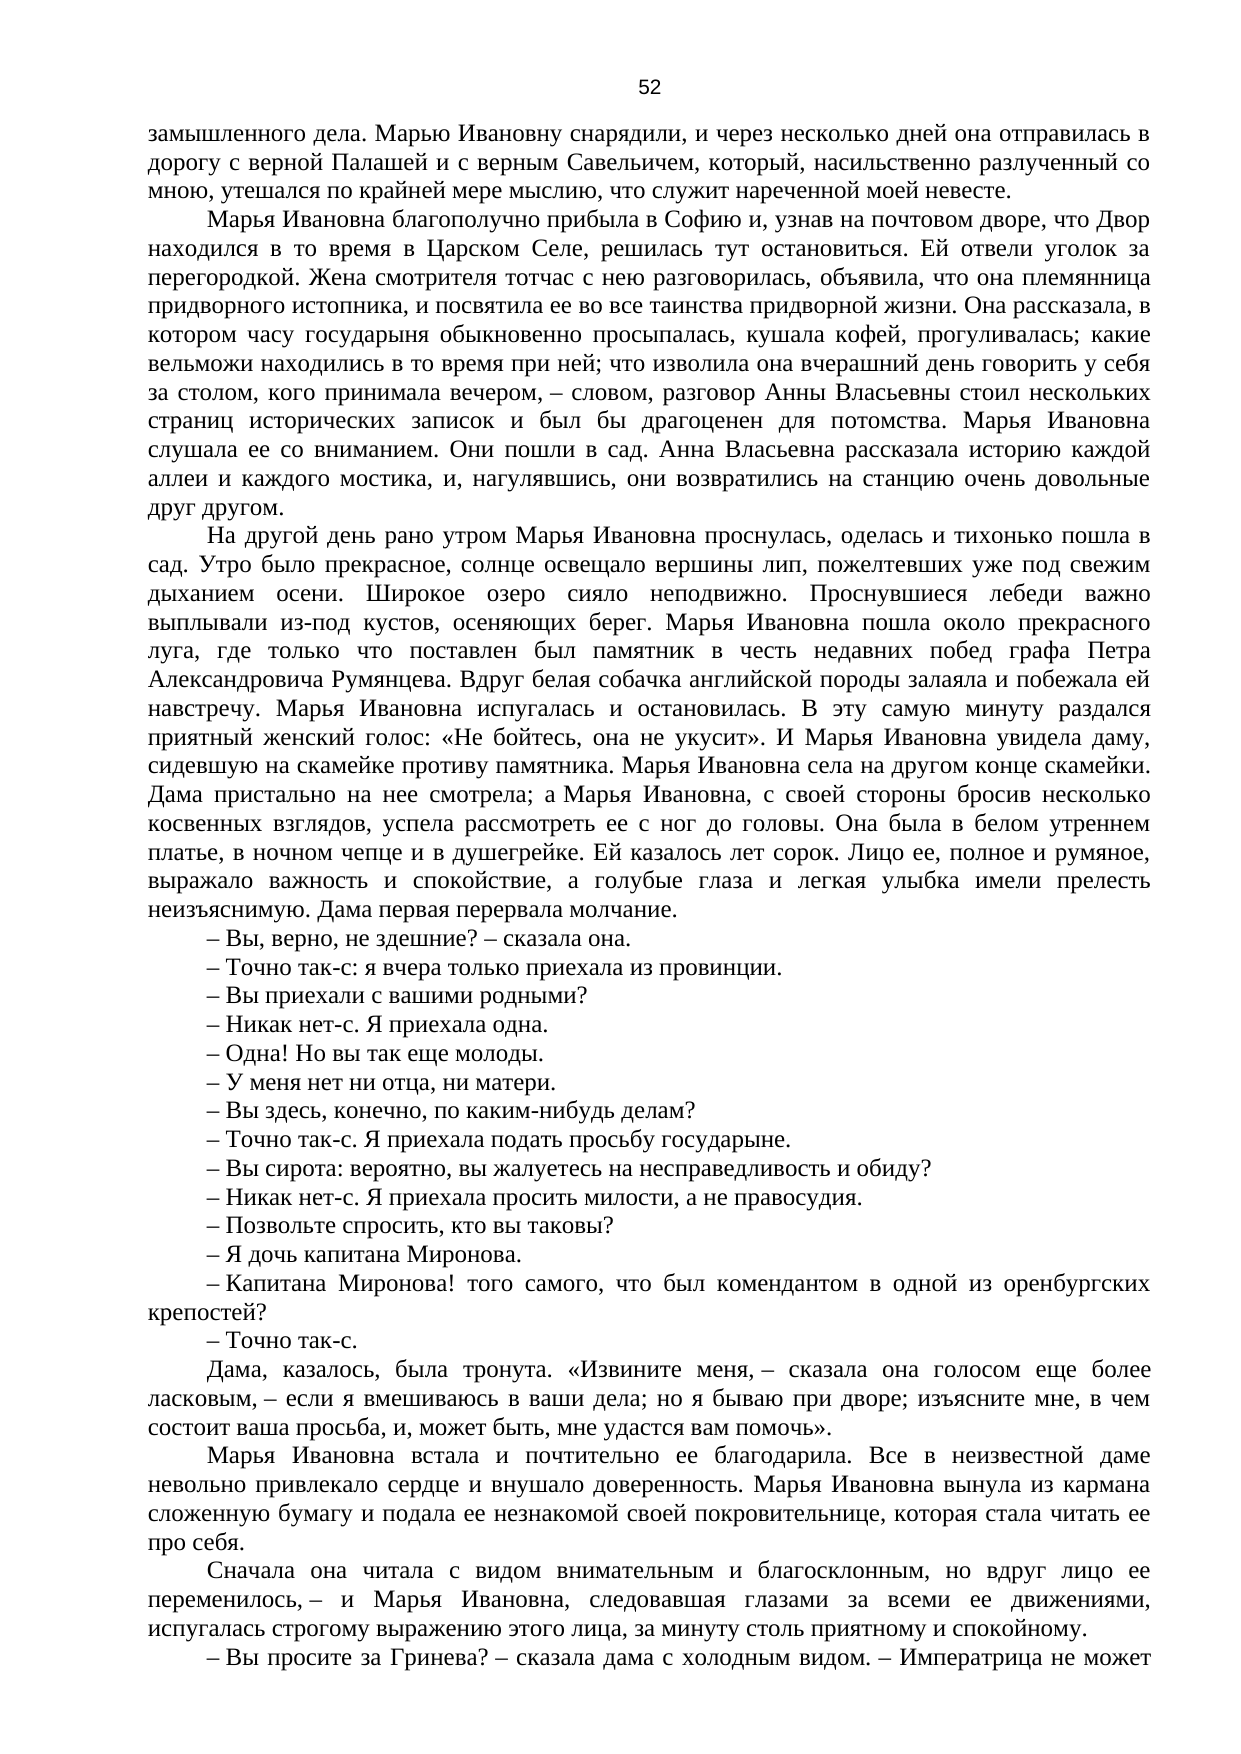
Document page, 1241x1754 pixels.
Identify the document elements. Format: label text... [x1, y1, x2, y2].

text Сначала она читала с видом внимательным и благосклонным, но вдруг лицо ее переменилось, – и Марья Ивановна, следовавшая глазами за всеми ее движениями, испугалась строгому выражению этого лица, за минуту столь приятному и спокойному. [148, 1556, 1152, 1642]
text – Вы просите за Гринева? – сказала дама с холодным видом. – Императрица не может [148, 1642, 1152, 1671]
text замышленного дела. Марью Ивановну снарядили, и через несколько дней она отправилась в дорогу с верной Палашей и с верным Савельичем, который, насильственно разлученный со мною, утешался по крайней мере мыслию, что служит нареченной моей невесте. [148, 118, 1152, 204]
text – Точно так‑с: я вчера только приехала из провинции. [148, 952, 1152, 981]
text – Капитана Миронова! того самого, что был комендантом в одной из оренбургских крепостей? [148, 1268, 1152, 1326]
text – Вы, верно, не здешние? – сказала она. [148, 923, 1152, 952]
text – Точно так‑с. [148, 1326, 1152, 1354]
text – У меня нет ни отца, ни матери. [148, 1067, 1152, 1096]
text – Вы сирота: вероятно, вы жалуетесь на несправедливость и обиду? [148, 1153, 1152, 1182]
text – Никак нет‑с. Я приехала просить милости, а не правосудия. [148, 1182, 1152, 1211]
text Марья Ивановна встала и почтительно ее благодарила. Все в неизвестной даме невольно привлекало сердце и внушало доверенность. Марья Ивановна вынула из кармана сложенную бумагу и подала ее незнакомой своей покровительнице, которая стала читать ее про себя. [148, 1441, 1152, 1556]
text – Вы здесь, конечно, по каким‑нибудь делам? [148, 1096, 1152, 1124]
text На другой день рано утром Марья Ивановна проснулась, оделась и тихонько пошла в сад. Утро было прекрасное, солнце освещало вершины лип, пожелтевших уже под свежим дыханием осени. Широкое озеро сияло неподвижно. Проснувшиеся лебеди важно выплывали из‑под кустов, осеняющих берег. Марья Ивановна пошла около прекрасного луга, где только что поставлен был памятник в честь недавних побед графа Петра Александровича Румянцева. Вдруг белая собачка английской породы залаяла и побежала ей навстречу. Марья Ивановна испугалась и остановилась. В эту самую минуту раздался приятный женский голос: «Не бойтесь, она не укусит». И Марья Ивановна увидела даму, сидевшую на скамейке противу памятника. Марья Ивановна села на другом конце скамейки. Дама пристально на нее смотрела; а Марья Ивановна, с своей стороны бросив несколько косвенных взглядов, успела рассмотреть ее с ног до головы. Она была в белом утреннем платье, в ночном чепце и в душегрейке. Ей казалось лет сорок. Лицо ее, полное и румяное, выражало важность и спокойствие, а голубые глаза и легкая улыбка имели прелесть неизъяснимую. Дама первая перервала молчание. [148, 521, 1152, 923]
text – Вы приехали с вашими родными? [148, 981, 1152, 1009]
text – Никак нет‑с. Я приехала одна. [148, 1009, 1152, 1038]
text – Я дочь капитана Миронова. [148, 1239, 1152, 1268]
text – Одна! Но вы так еще молоды. [148, 1038, 1152, 1067]
text – Позвольте спросить, кто вы таковы? [148, 1211, 1152, 1239]
text – Точно так‑с. Я приехала подать просьбу государыне. [148, 1124, 1152, 1153]
text Марья Ивановна благополучно прибыла в Софию и, узнав на почтовом дворе, что Двор находился в то время в Царском Селе, решилась тут остановиться. Ей отвели уголок за перегородкой. Жена смотрителя тотчас с нею разговорилась, объявила, что она племянница придворного истопника, и посвятила ее во все таинства придворной жизни. Она рассказала, в котором часу государыня обыкновенно просыпалась, кушала кофей, прогуливалась; какие вельможи находились в то время при ней; что изволила она вчерашний день говорить у себя за столом, кого принимала вечером, – словом, разговор Анны Власьевны стоил нескольких страниц исторических записок и был бы драгоценен для потомства. Марья Ивановна слушала ее со вниманием. Они пошли в сад. Анна Власьевна рассказала историю каждой аллеи и каждого мостика, и, нагулявшись, они возвратились на станцию очень довольные друг другом. [148, 204, 1152, 521]
text Дама, казалось, была тронута. «Извините меня, – сказала она голосом еще более ласковым, – если я вмешиваюсь в ваши дела; но я бываю при дворе; изъясните мне, в чем состоит ваша просьба, и, может быть, мне удастся вам помочь». [148, 1354, 1152, 1441]
